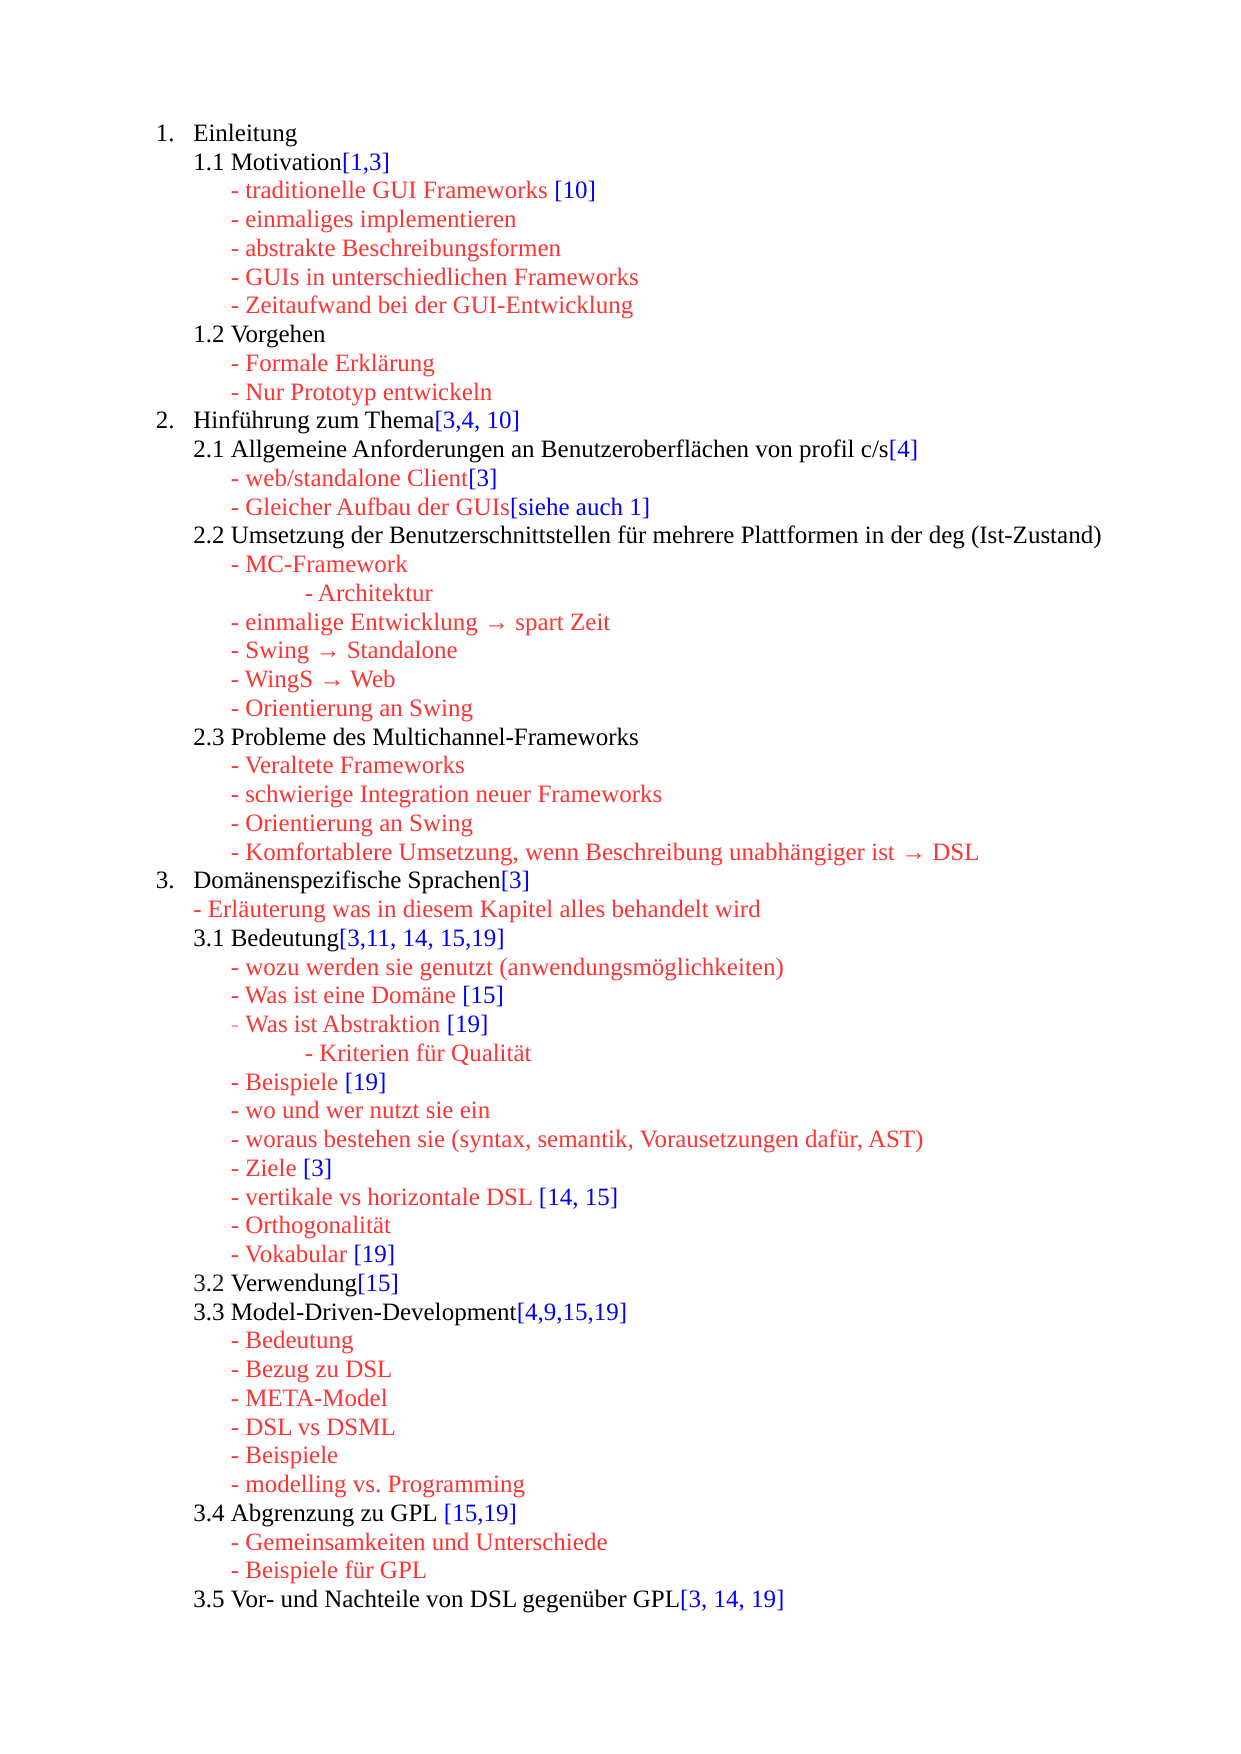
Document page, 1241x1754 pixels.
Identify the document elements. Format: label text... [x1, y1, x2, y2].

list Probleme des Multichannel-Frameworks - Veraltete Frameworks - schwierige Integration neuer Frameworks - Orientierung an Swing - Komfortablere Umsetzung, wenn Beschreibung unabhängiger ist → DSL [193, 722, 1122, 866]
list Abgrenzung zu GPL [15,19] - Gemeinsamkeiten und Unterschiede - Beispiele für GPL [193, 1498, 1122, 1584]
list Umsetzung der Benutzerschnittstellen für mehrere Plattformen in der deg (Ist-Zustand) - MC-Framework - Architektur - einmalige Entwicklung → spart Zeit - Swing → Standalone - WingS → Web - Orientierung an Swing [193, 521, 1122, 722]
list Model-Driven-Development[4,9,15,19] - Bedeutung - Bezug zu DSL - META-Model - DSL vs DSML - Beispiele - modelling vs. Programming [193, 1297, 1122, 1498]
list Vorgehen - Formale Erklärung - Nur Prototyp entwickeln [193, 319, 1122, 406]
list Motivation[1,3] - traditionelle GUI Frameworks [10] - einmaliges implementieren - abstrakte Beschreibungsformen - GUIs in unterschiedlichen Frameworks - Zeitaufwand bei der GUI-Entwicklung [193, 147, 1122, 319]
list Verwendung[15] [193, 1268, 1122, 1297]
list Bedeutung[3,11, 14, 15,19] - wozu werden sie genutzt (anwendungsmöglichkeiten) - Was ist eine Domäne [15] - Was ist Abstraktion [19] - Kriterien für Qualität - Beispiele [19] - wo und wer nutzt sie ein - woraus bestehen sie (syntax, semantik, Vorausetzungen dafür, AST) - Ziele [3] - vertikale vs horizontale DSL [14, 15] - Orthogonalität [193, 923, 1122, 1239]
list Vor- und Nachteile von DSL gegenüber GPL[3, 14, 19] [193, 1584, 1122, 1613]
list - Vokabular [19] [193, 1239, 1122, 1268]
list Domänenspezifische Sprachen[3] - Erläuterung was in diesem Kapitel alles behandelt wird [156, 866, 1122, 923]
list Hinführung zum Thema[3,4, 10] [156, 406, 1122, 434]
list Allgemeine Anforderungen an Benutzeroberflächen von profil c/s[4] - web/standalone Client[3] - Gleicher Aufbau der GUIs[siehe auch 1] [193, 434, 1122, 521]
list Einleitung [156, 118, 1122, 147]
